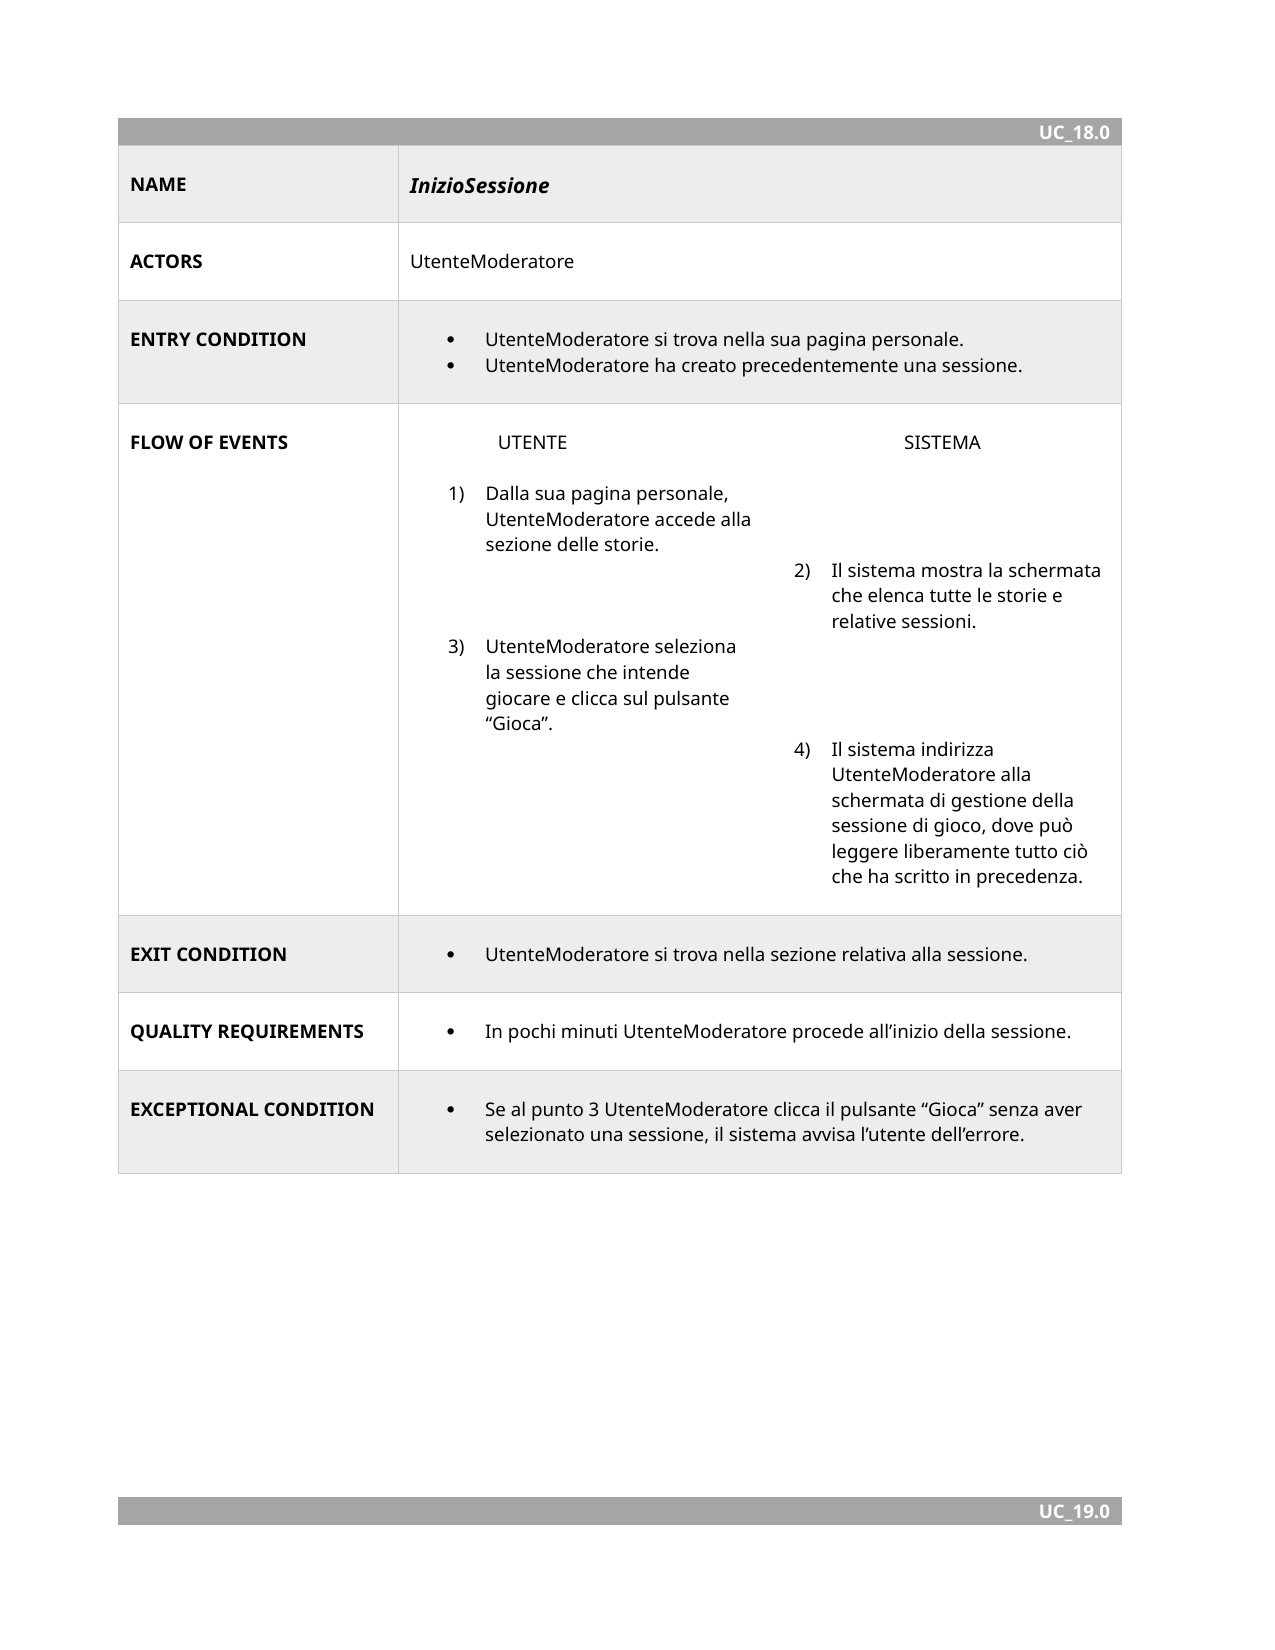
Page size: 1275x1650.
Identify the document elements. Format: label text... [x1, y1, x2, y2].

table_header [119, 1498, 398, 1524]
table_cell UTENTE SISTEMA Dalla sua pagina personale, UtenteModeratore accede alla sezione delle storie. Il sistema mostra la schermata che elenca tutte le storie e relative sessioni. UtenteModeratore seleziona la sessione che intende giocare e clicca sul pulsante “Gioca”. Il sistema indirizza UtenteModeratore alla schermata di gestione della sessione di gioco, dove può leggere liberamente tutto ciò che ha scritto in precedenza. [399, 404, 1121, 914]
table_header [119, 119, 398, 145]
table_cell ACTORS [119, 223, 398, 300]
table_cell UtenteModeratore si trova nella sezione relativa alla sessione. [399, 916, 1121, 992]
table_cell EXIT CONDITION [119, 916, 398, 992]
table_header UC_19.0 [399, 1498, 1121, 1524]
table_cell In pochi minuti UtenteModeratore procede all’inizio della sessione. [399, 993, 1121, 1070]
table_header UC_18.0 [399, 119, 1121, 145]
table_cell Se al punto 3 UtenteModeratore clicca il pulsante “Gioca” senza aver selezionato una sessione, il sistema avvisa l’utente dell’errore. [399, 1071, 1121, 1173]
table_cell ENTRY CONDITION [119, 301, 398, 403]
table_cell UtenteModeratore [399, 223, 1121, 300]
table_cell UtenteModeratore si trova nella sua pagina personale. UtenteModeratore ha creato precedentemente una sessione. [399, 301, 1121, 403]
table_cell InizioSessione [399, 146, 1121, 222]
table_cell NAME [119, 146, 398, 222]
table_cell FLOW OF EVENTS [119, 404, 398, 914]
table_cell QUALITY REQUIREMENTS [119, 993, 398, 1070]
table_cell EXCEPTIONAL CONDITION [119, 1071, 398, 1173]
